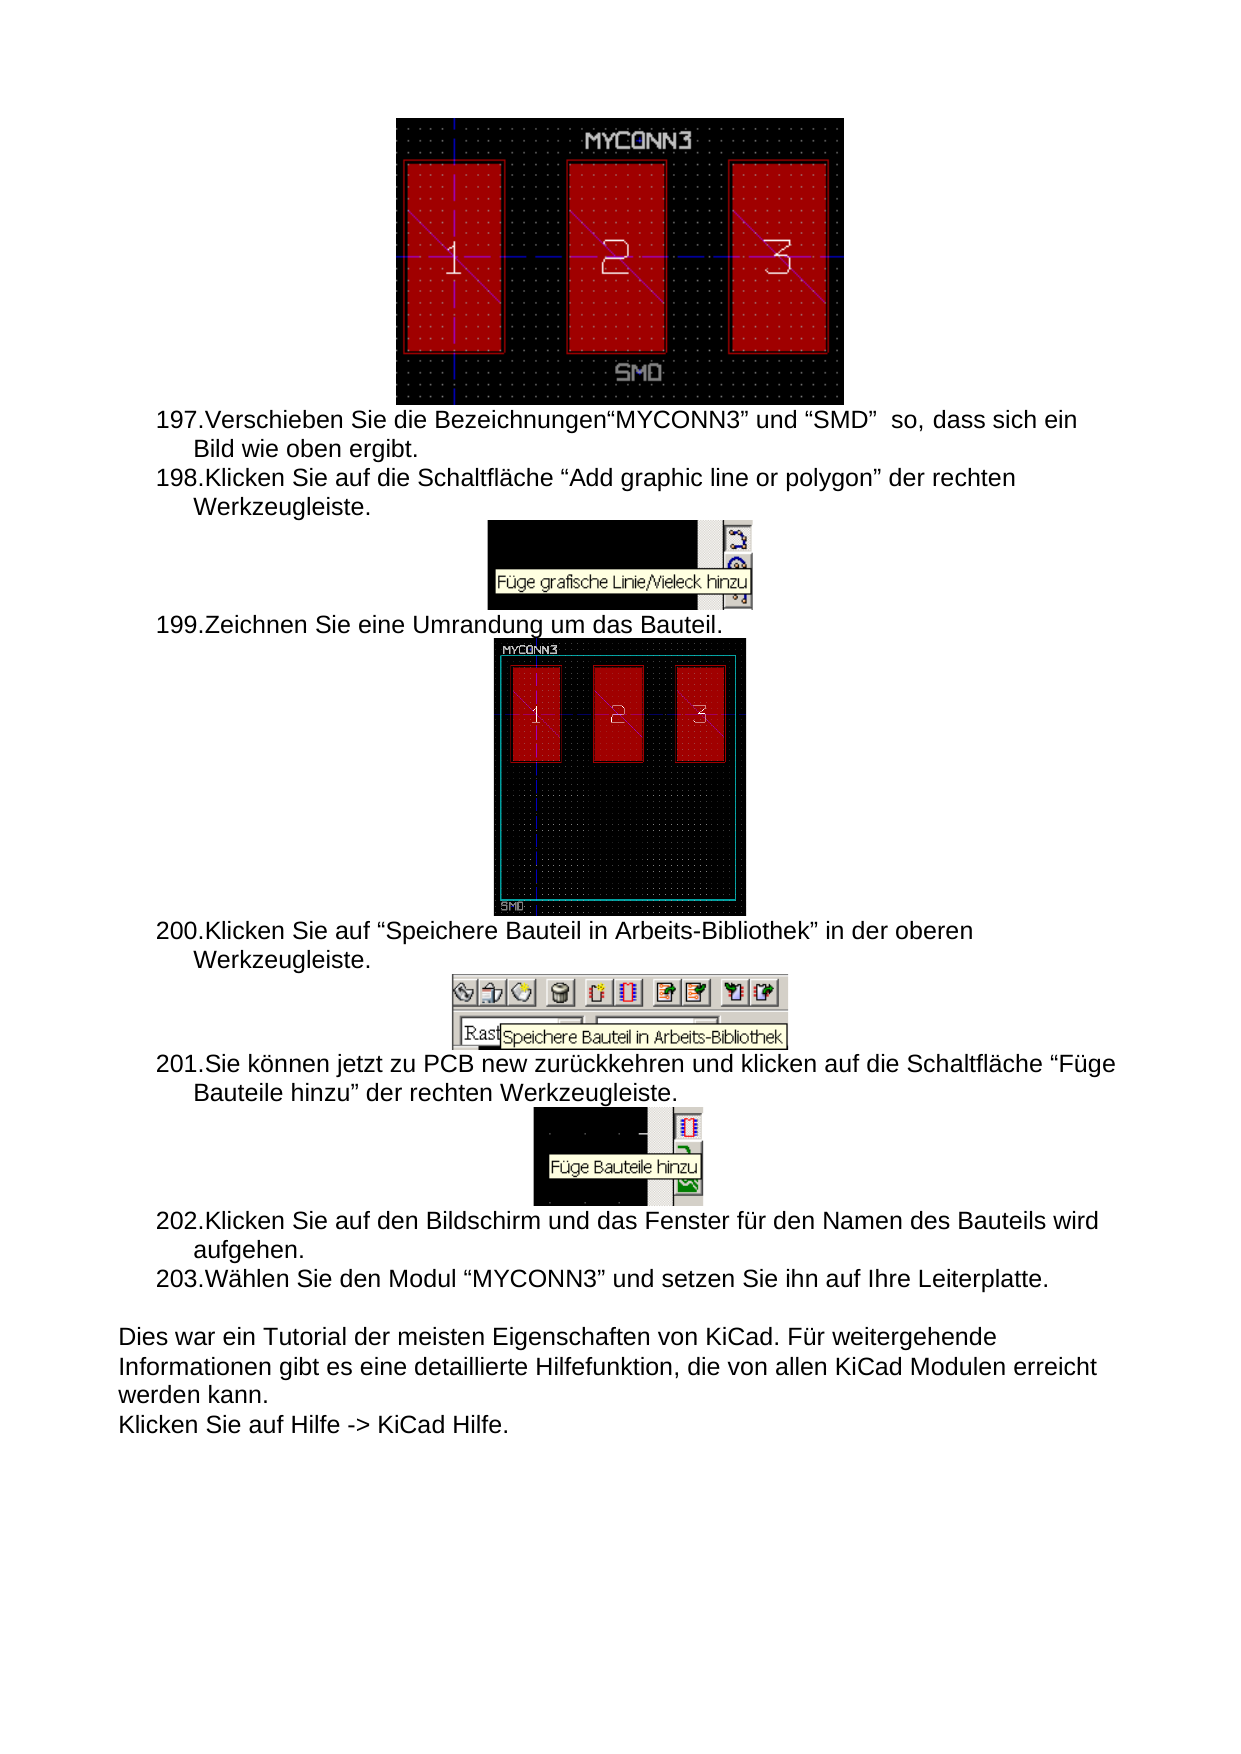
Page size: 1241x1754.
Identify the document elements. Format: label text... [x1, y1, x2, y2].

list Klicken Sie auf den Bildschirm und das Fenster für den Namen des Bauteils wird aufgehen. [156, 1107, 1122, 1264]
list Klicken Sie auf die Schaltfläche “Add graphic line or polygon” der rechten Werkzeugleiste. [156, 463, 1122, 521]
picture [487, 520, 753, 610]
list Wählen Sie den Modul “MYCONN3” und setzen Sie ihn auf Ihre Leiterplatte. [156, 1264, 1122, 1293]
picture [451, 974, 789, 1050]
list Verschieben Sie die Bezeichnungen“MYCONN3” und “SMD” so, dass sich ein Bild wie oben ergibt. [156, 118, 1122, 463]
picture [533, 1107, 707, 1206]
text Klicken Sie auf Hilfe -> KiCad Hilfe. [118, 1409, 1122, 1438]
list Sie können jetzt zu PCB new zurückkehren und klicken auf die Schaltfläche “Füge Bauteile hinzu” der rechten Werkzeugleiste. [156, 974, 1122, 1107]
list Klicken Sie auf “Speichere Bauteil in Arbeits-Bibliothek” in der oberen Werkzeugleiste. [156, 638, 1122, 974]
text Dies war ein Tutorial der meisten Eigenschaften von KiCad. Für weitergehende Informationen gibt es eine detaillierte Hilfefunktion, die von allen KiCad Modulen erreicht werden kann. [118, 1322, 1122, 1409]
list Zeichnen Sie eine Umrandung um das Bauteil. [156, 521, 1122, 638]
